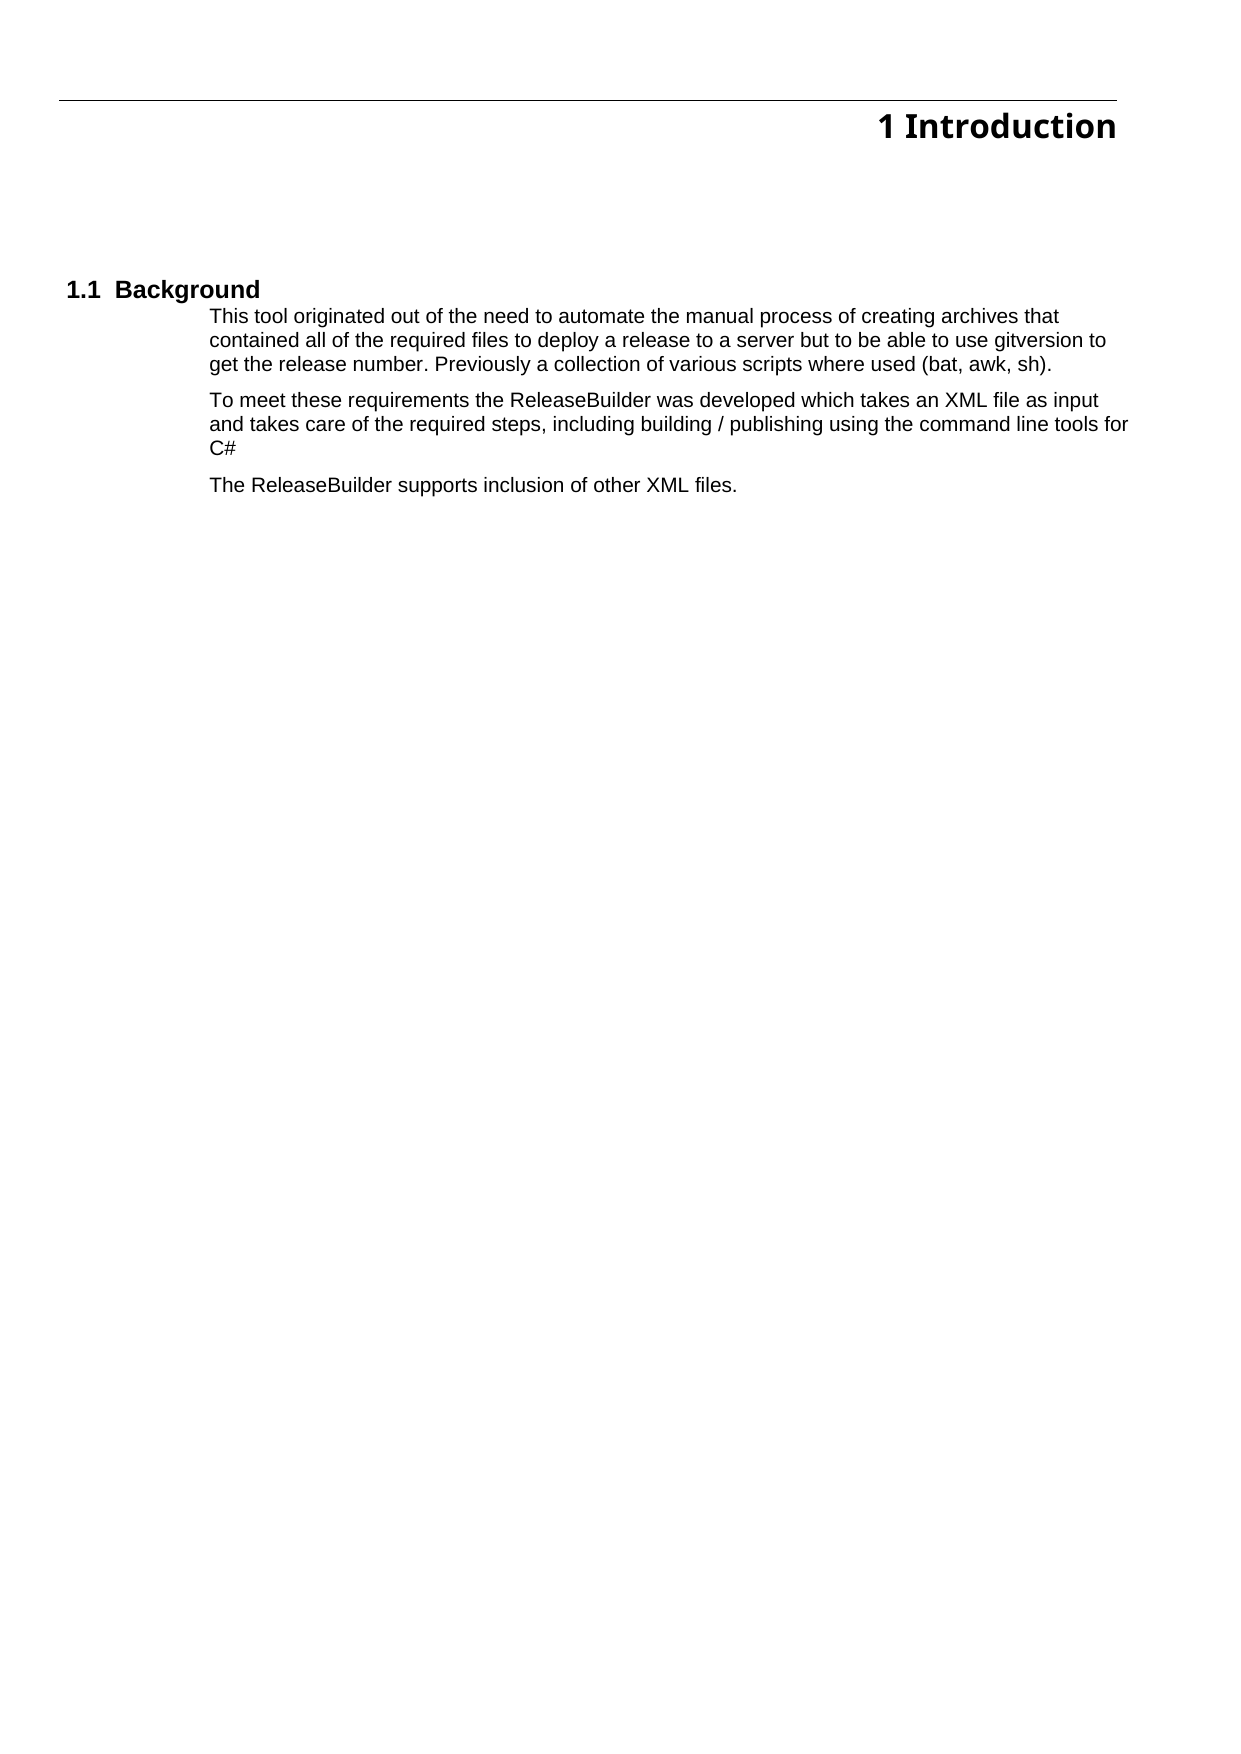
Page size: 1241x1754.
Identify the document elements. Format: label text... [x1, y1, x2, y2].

subtitle Background [59, 275, 1132, 304]
text To meet these requirements the ReleaseBuilder was developed which takes an XML file as input and takes care of the required steps, including building / publishing using the command line tools for C# [209, 388, 1132, 460]
text The ReleaseBuilder supports inclusion of other XML files. [209, 473, 1132, 497]
text This tool originated out of the need to automate the manual process of creating archives that contained all of the required files to deploy a release to a server but to be able to use gitversion to get the release number. Previously a collection of various scripts where used (bat, awk, sh). [209, 304, 1132, 376]
subtitle Introduction [59, 101, 1117, 148]
